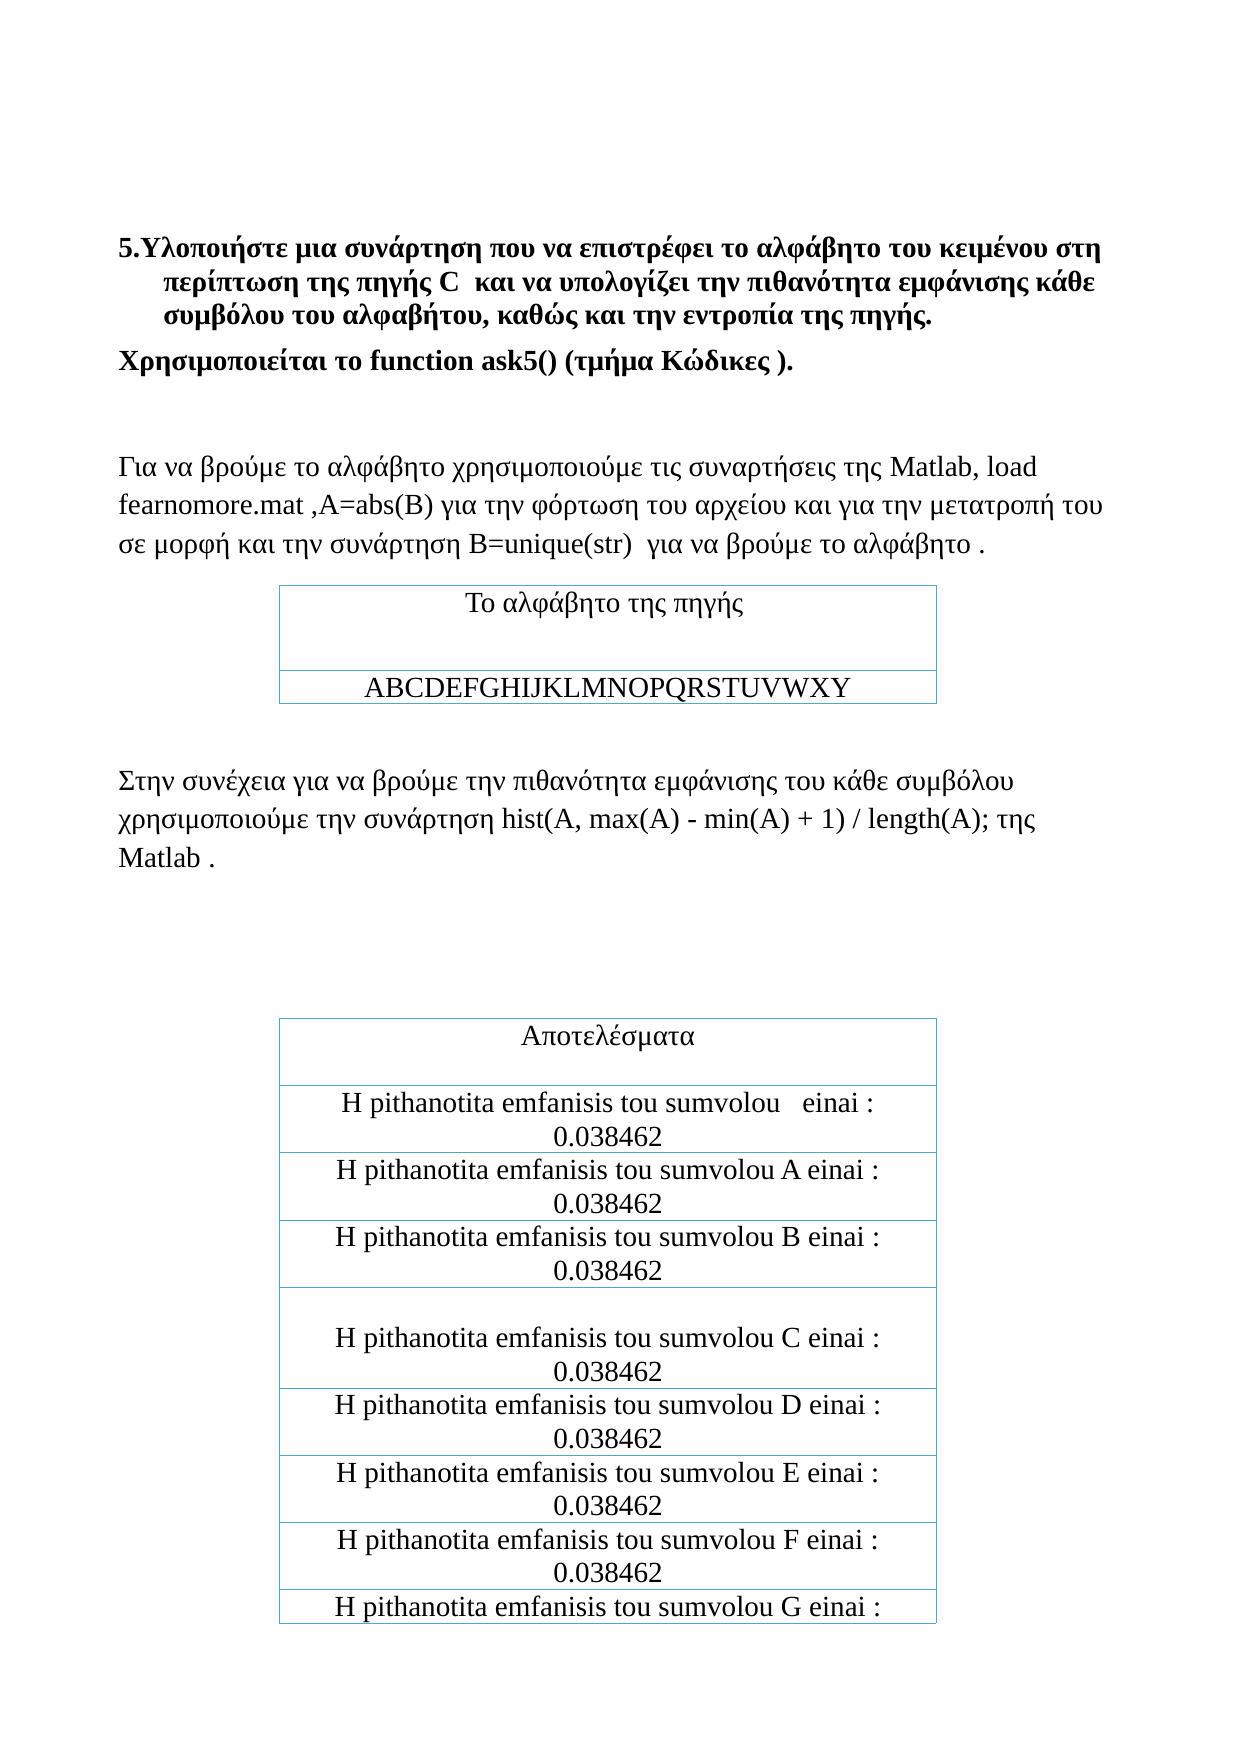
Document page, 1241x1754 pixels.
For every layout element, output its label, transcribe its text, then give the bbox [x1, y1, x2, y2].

text Για να βρούμε το αλφάβητο χρησιμοποιούμε τις συναρτήσεις της Matlab, load fearnomore.mat ,A=abs(B) για την φόρτωση του αρχείου και για την μετατροπή του σε μορφή και την συνάρτηση B=unique(str) για να βρούμε το αλφάβητο . [118, 449, 1122, 559]
table_cell ABCDEFGHIJKLMNOPQRSTUVWXY [280, 671, 936, 703]
table_cell H pithanotita emfanisis tou sumvolou A einai : 0.038462 [280, 1153, 936, 1219]
table_header Αποτελέσματα [280, 1019, 936, 1085]
table_cell H pithanotita emfanisis tou sumvolou G einai : [280, 1590, 936, 1623]
text Χρησιμοποιείται το function ask5() (τμήμα Κώδικες ). [118, 343, 1122, 377]
table_cell H pithanotita emfanisis tou sumvolou D einai : 0.038462 [280, 1389, 936, 1454]
text Στην συνέχεια για να βρούμε την πιθανότητα εμφάνισης του κάθε συμβόλου χρησιμοποιούμε την συνάρτηση hist(A, max(A) - min(A) + 1) / length(A); της Matlab . [118, 763, 1122, 873]
table_cell H pithanotita emfanisis tou sumvolou C einai : 0.038462 [280, 1288, 936, 1387]
subtitle 5.Υλοποιήστε μια συνάρτηση που να επιστρέφει το αλφάβητο του κειμένου στη περίπτωση της πηγής C και να υπολογίζει την πιθανότητα εμφάνισης κάθε συμβόλου του αλφαβήτου, καθώς και την εντροπία της πηγής. [118, 230, 1122, 331]
table_cell H pithanotita emfanisis tou sumvolou einai : 0.038462 [280, 1086, 936, 1152]
table_cell H pithanotita emfanisis tou sumvolou F einai : 0.038462 [280, 1523, 936, 1589]
table_header Το αλφάβητο της πηγής [280, 586, 936, 669]
table_cell H pithanotita emfanisis tou sumvolou E einai : 0.038462 [280, 1456, 936, 1522]
table_cell H pithanotita emfanisis tou sumvolou B einai : 0.038462 [280, 1221, 936, 1287]
